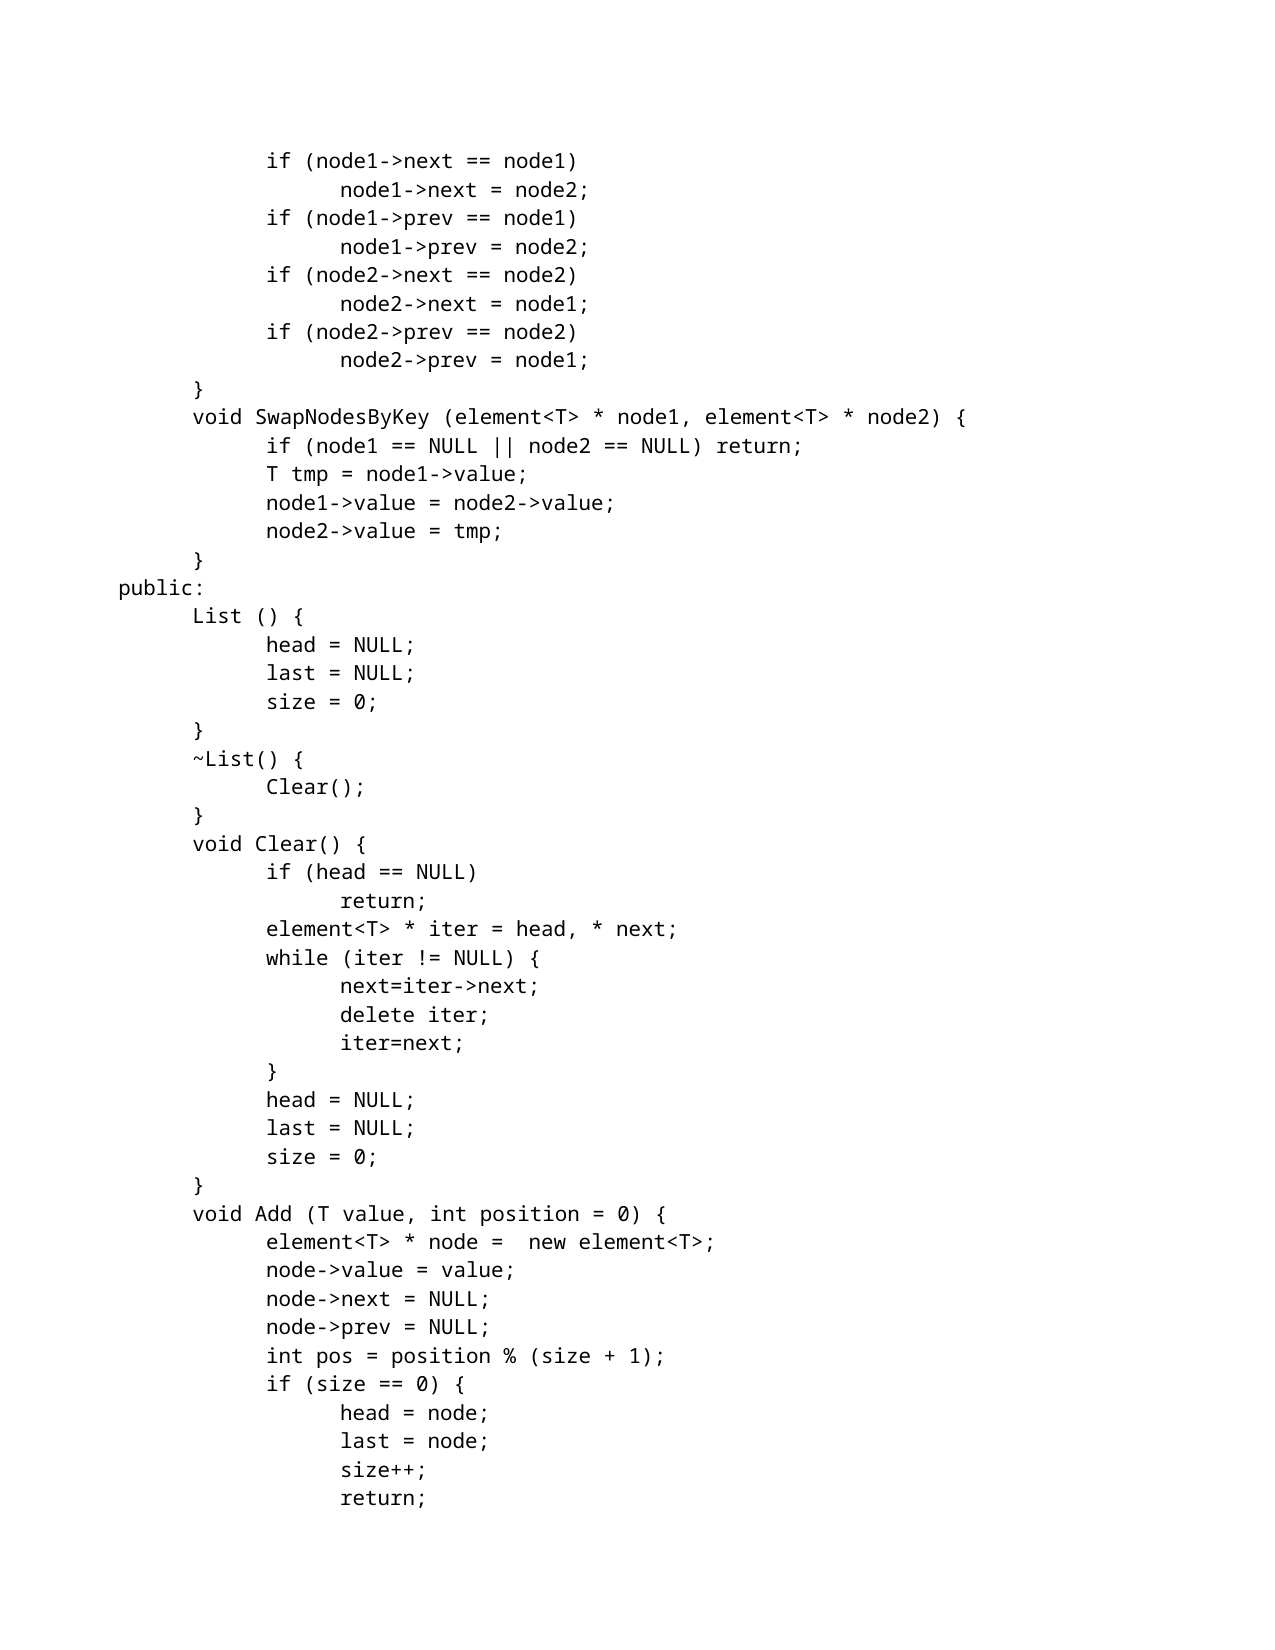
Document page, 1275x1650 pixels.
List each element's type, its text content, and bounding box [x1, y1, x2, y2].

text if (node1->next == node1) [118, 147, 1157, 175]
text node->next = NULL; [118, 1284, 1157, 1312]
text return; [118, 1483, 1157, 1512]
text node1->next = node2; [118, 175, 1157, 203]
text size = 0; [118, 687, 1157, 715]
text if (node2->next == node2) [118, 260, 1157, 289]
text iter=next; [118, 1028, 1157, 1057]
text while (iter != NULL) { [118, 943, 1157, 971]
text void Clear() { [118, 829, 1157, 857]
text if (node1 == NULL || node2 == NULL) return; [118, 431, 1157, 459]
text if (node1->prev == node1) [118, 203, 1157, 232]
text element<T> * iter = head, * next; [118, 914, 1157, 943]
text node2->value = tmp; [118, 516, 1157, 545]
text last = NULL; [118, 658, 1157, 687]
text node2->prev = node1; [118, 346, 1157, 374]
text node->value = value; [118, 1256, 1157, 1284]
text node1->value = node2->value; [118, 488, 1157, 516]
text node2->next = node1; [118, 289, 1157, 317]
text element<T> * node = new element<T>; [118, 1227, 1157, 1256]
text List () { [118, 602, 1157, 630]
text public: [118, 573, 1157, 602]
text head = NULL; [118, 1085, 1157, 1113]
text last = NULL; [118, 1113, 1157, 1142]
text T tmp = node1->value; [118, 459, 1157, 488]
text head = node; [118, 1398, 1157, 1426]
text } [118, 1170, 1157, 1199]
text if (head == NULL) [118, 857, 1157, 886]
text Clear(); [118, 772, 1157, 801]
text void Add (T value, int position = 0) { [118, 1199, 1157, 1227]
text if (size == 0) { [118, 1369, 1157, 1398]
text last = node; [118, 1426, 1157, 1455]
text int pos = position % (size + 1); [118, 1341, 1157, 1369]
text size++; [118, 1455, 1157, 1483]
text head = NULL; [118, 630, 1157, 658]
text } [118, 1057, 1157, 1085]
text return; [118, 886, 1157, 914]
text } [118, 545, 1157, 573]
text if (node2->prev == node2) [118, 317, 1157, 346]
text next=iter->next; [118, 971, 1157, 1000]
text } [118, 715, 1157, 744]
text size = 0; [118, 1142, 1157, 1170]
text node1->prev = node2; [118, 232, 1157, 260]
text void SwapNodesByKey (element<T> * node1, element<T> * node2) { [118, 402, 1157, 431]
text } [118, 801, 1157, 829]
text } [118, 374, 1157, 402]
text delete iter; [118, 1000, 1157, 1028]
text node->prev = NULL; [118, 1312, 1157, 1341]
text ~List() { [118, 744, 1157, 772]
